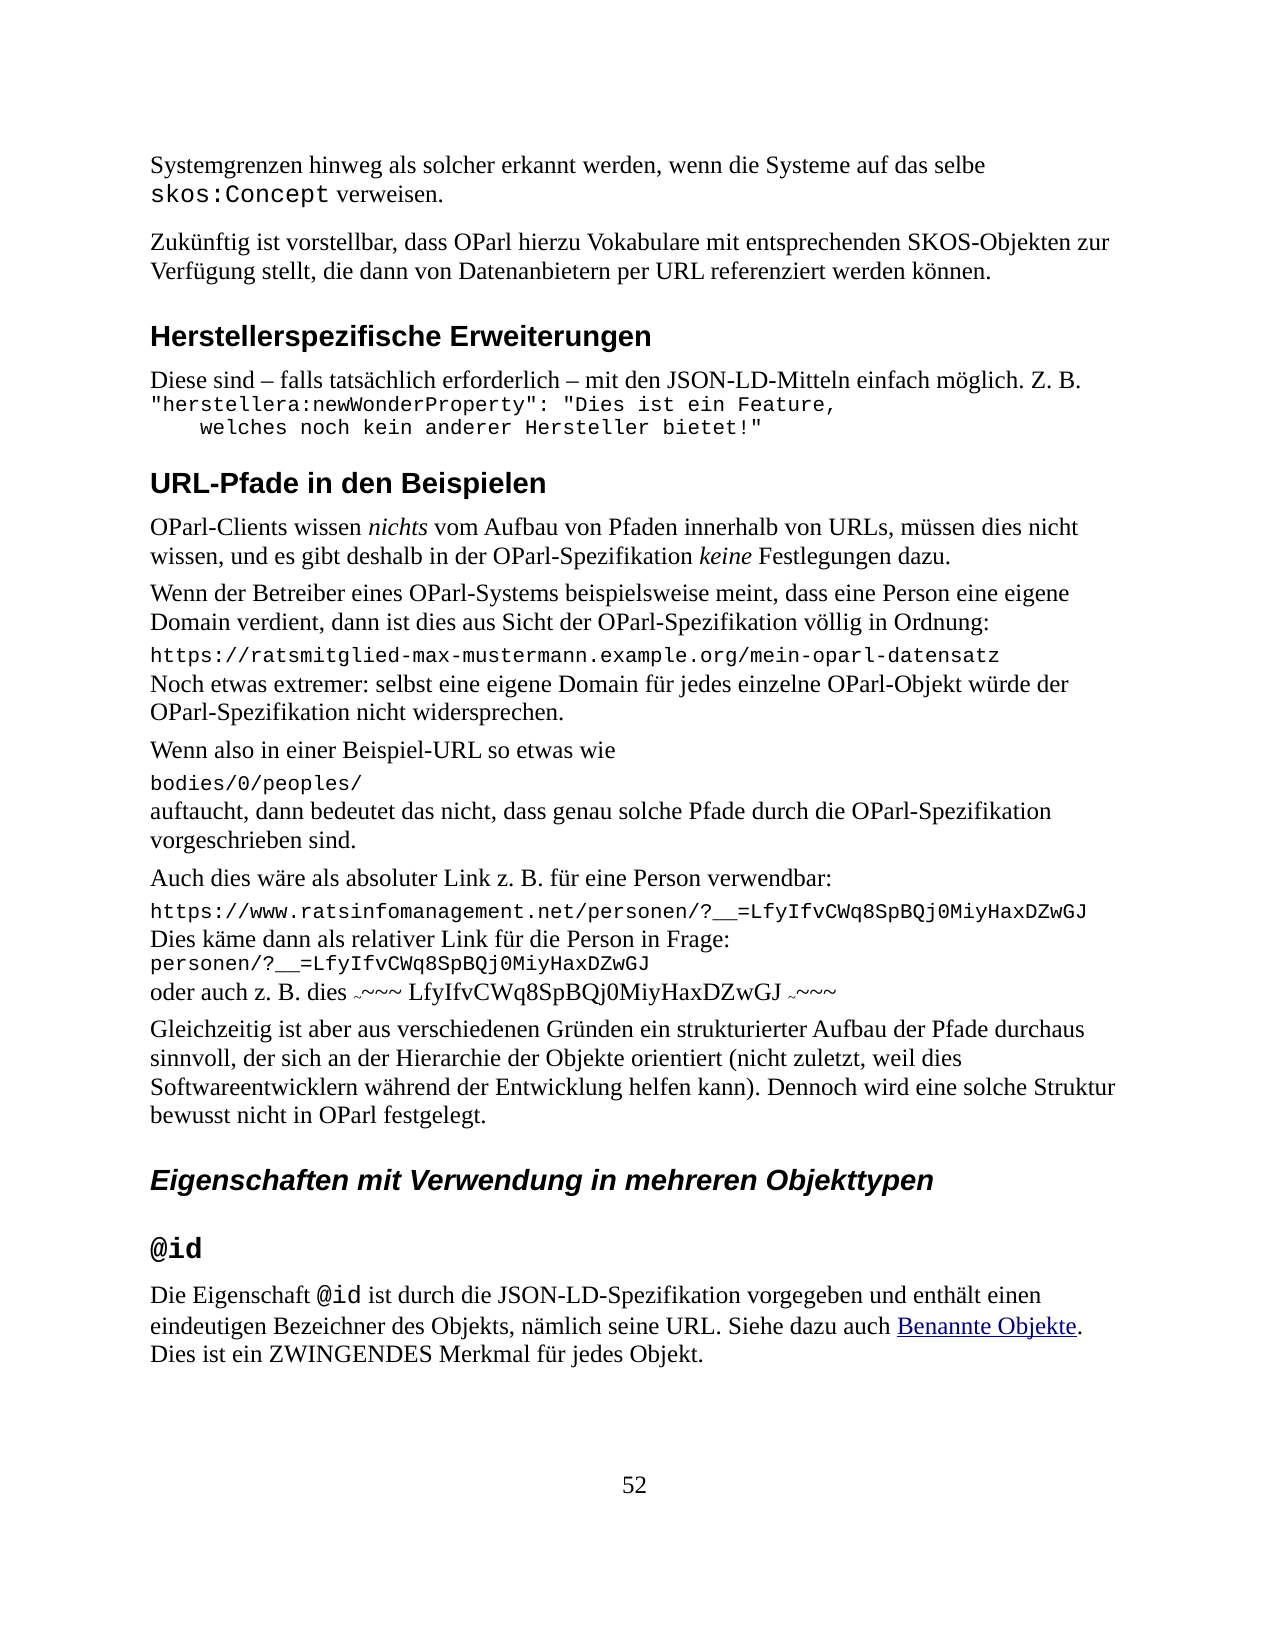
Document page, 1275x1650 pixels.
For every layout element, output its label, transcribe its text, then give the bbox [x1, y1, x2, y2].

text Auch dies wäre als absoluter Link z. B. für eine Person verwendbar: [150, 863, 1125, 892]
text Diese sind – falls tatsächlich erforderlich – mit den JSON-LD-Mitteln einfach möglich. Z. B. [150, 365, 1125, 394]
subtitle Herstellerspezifische Erweiterungen [150, 319, 1125, 352]
subtitle @id [150, 1234, 1125, 1267]
text Gleichzeitig ist aber aus verschiedenen Gründen ein strukturierter Aufbau der Pfade durchaus sinnvoll, der sich an der Hierarchie der Objekte orientiert (nicht zuletzt, weil dies Softwareentwicklern während der Entwicklung helfen kann). Dennoch wird eine solche Struktur bewusst nicht in OParl festgelegt. [150, 1014, 1125, 1129]
text https://www.ratsinfomanagement.net/personen/?__=LfyIfvCWq8SpBQj0MiyHaxDZwGJ [150, 901, 1125, 924]
text bodies/0/peoples/ [150, 773, 1125, 796]
text auftaucht, dann bedeutet das nicht, dass genau solche Pfade durch die OParl-Spezifikation vorgeschrieben sind. [150, 796, 1125, 854]
text "herstellera:newWonderProperty": "Dies ist ein Feature, [150, 394, 1125, 417]
text Systemgrenzen hinweg als solcher erkannt werden, wenn die Systeme auf das selbe skos:Concept verweisen. [150, 150, 1125, 209]
text Wenn der Betreiber eines OParl-Systems beispielsweise meint, dass eine Person eine eigene Domain verdient, dann ist dies aus Sicht der OParl-Spezifikation völlig in Ordnung: [150, 578, 1125, 636]
text OParl-Clients wissen nichts vom Aufbau von Pfaden innerhalb von URLs, müssen dies nicht wissen, und es gibt deshalb in der OParl-Spezifikation keine Festlegungen dazu. [150, 512, 1125, 569]
text Zukünftig ist vorstellbar, dass OParl hierzu Vokabulare mit entsprechenden SKOS-Objekten zur Verfügung stellt, die dann von Datenanbietern per URL referenziert werden können. [150, 227, 1125, 285]
text personen/?__=LfyIfvCWq8SpBQj0MiyHaxDZwGJ [150, 953, 1125, 977]
text Dies käme dann als relativer Link für die Person in Frage: [150, 924, 1125, 953]
subtitle Eigenschaften mit Verwendung in mehreren Objekttypen [150, 1163, 1125, 1197]
text oder auch z. B. dies ~~~~ LfyIfvCWq8SpBQj0MiyHaxDZwGJ ~~~~ [150, 977, 1125, 1005]
text Wenn also in einer Beispiel-URL so etwas wie [150, 735, 1125, 764]
text Die Eigenschaft @id ist durch die JSON-LD-Spezifikation vorgegeben und enthält einen eindeutigen Bezeichner des Objekts, nämlich seine URL. Siehe dazu auch Benannte Objekte. Dies ist ein ZWINGENDES Merkmal für jedes Objekt. [150, 1280, 1125, 1368]
subtitle URL-Pfade in den Beispielen [150, 466, 1125, 499]
text welches noch kein anderer Hersteller bietet!" [150, 417, 1125, 441]
text Noch etwas extremer: selbst eine eigene Domain für jedes einzelne OParl-Objekt würde der OParl-Spezifikation nicht widersprechen. [150, 669, 1125, 726]
text https://ratsmitglied-max-mustermann.example.org/mein-oparl-datensatz [150, 645, 1125, 669]
